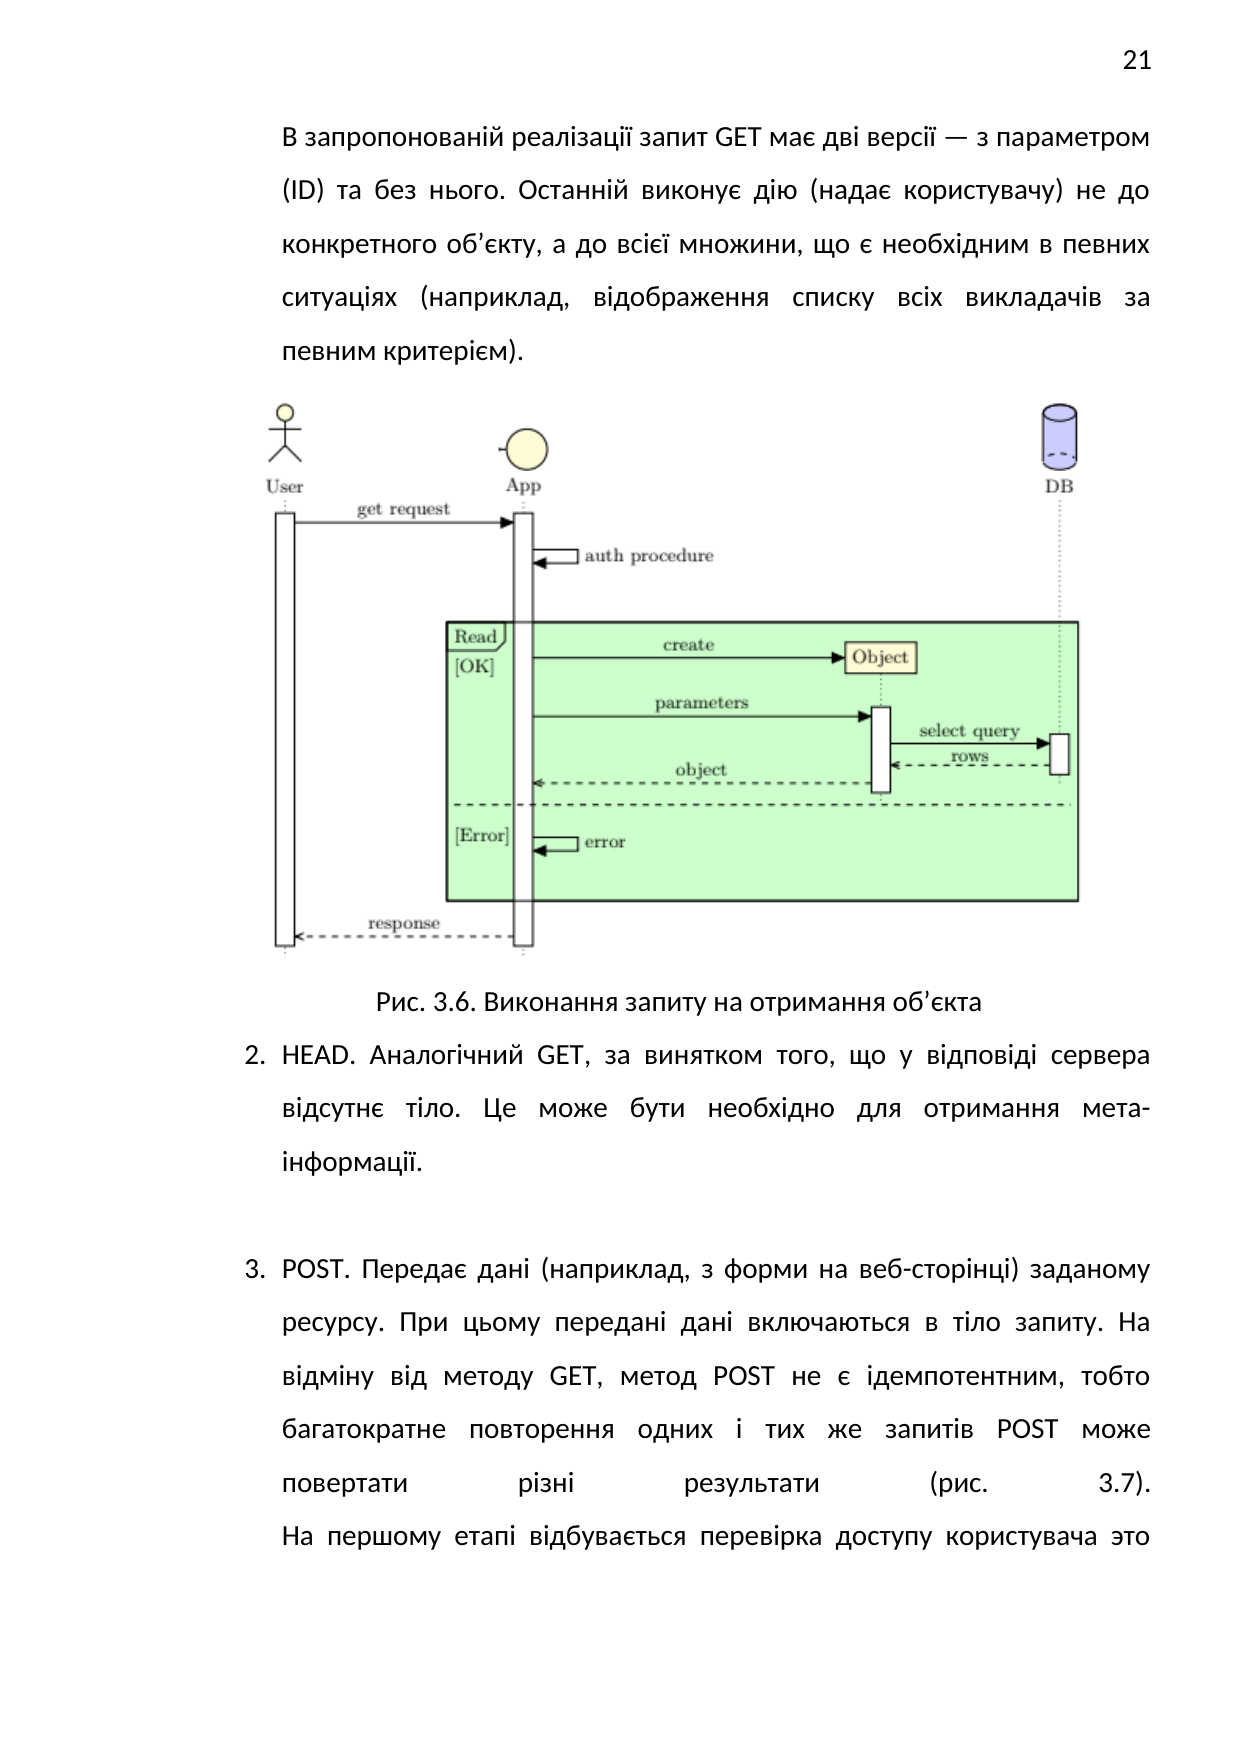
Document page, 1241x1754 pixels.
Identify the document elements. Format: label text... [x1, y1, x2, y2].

list POST. Передає дані (наприклад, з форми на веб-сторінці) заданому ресурсу. При цьому передані дані включаються в тіло запиту. На відміну від методу GET, метод POST не є ідемпотентним, тобто багатократне повторення одних і тих же запитів POST може повертати різні результати (рис. 3.7). На першому етапі відбувається перевірка доступу користувача это [244, 1250, 1152, 1553]
picture [258, 385, 1101, 965]
list В запропонованій реалізації запит GET має дві версії — з параметром (ID) та без нього. Останній виконує дію (надає користувачу) не до конкретного об’єкту, а до всієї множини, що є необхідним в певних ситуаціях (наприклад, відображення списку всіх викладачів за певним критерієм). [244, 118, 1152, 367]
text Рис. 3.6. Виконання запиту на отримання об’єкта [207, 983, 1152, 1018]
list HEAD. Аналогічний GET, за винятком того, що у відповіді сервера відсутнє тіло. Це може бути необхідно для отримання мета-інформації. [244, 1036, 1152, 1179]
